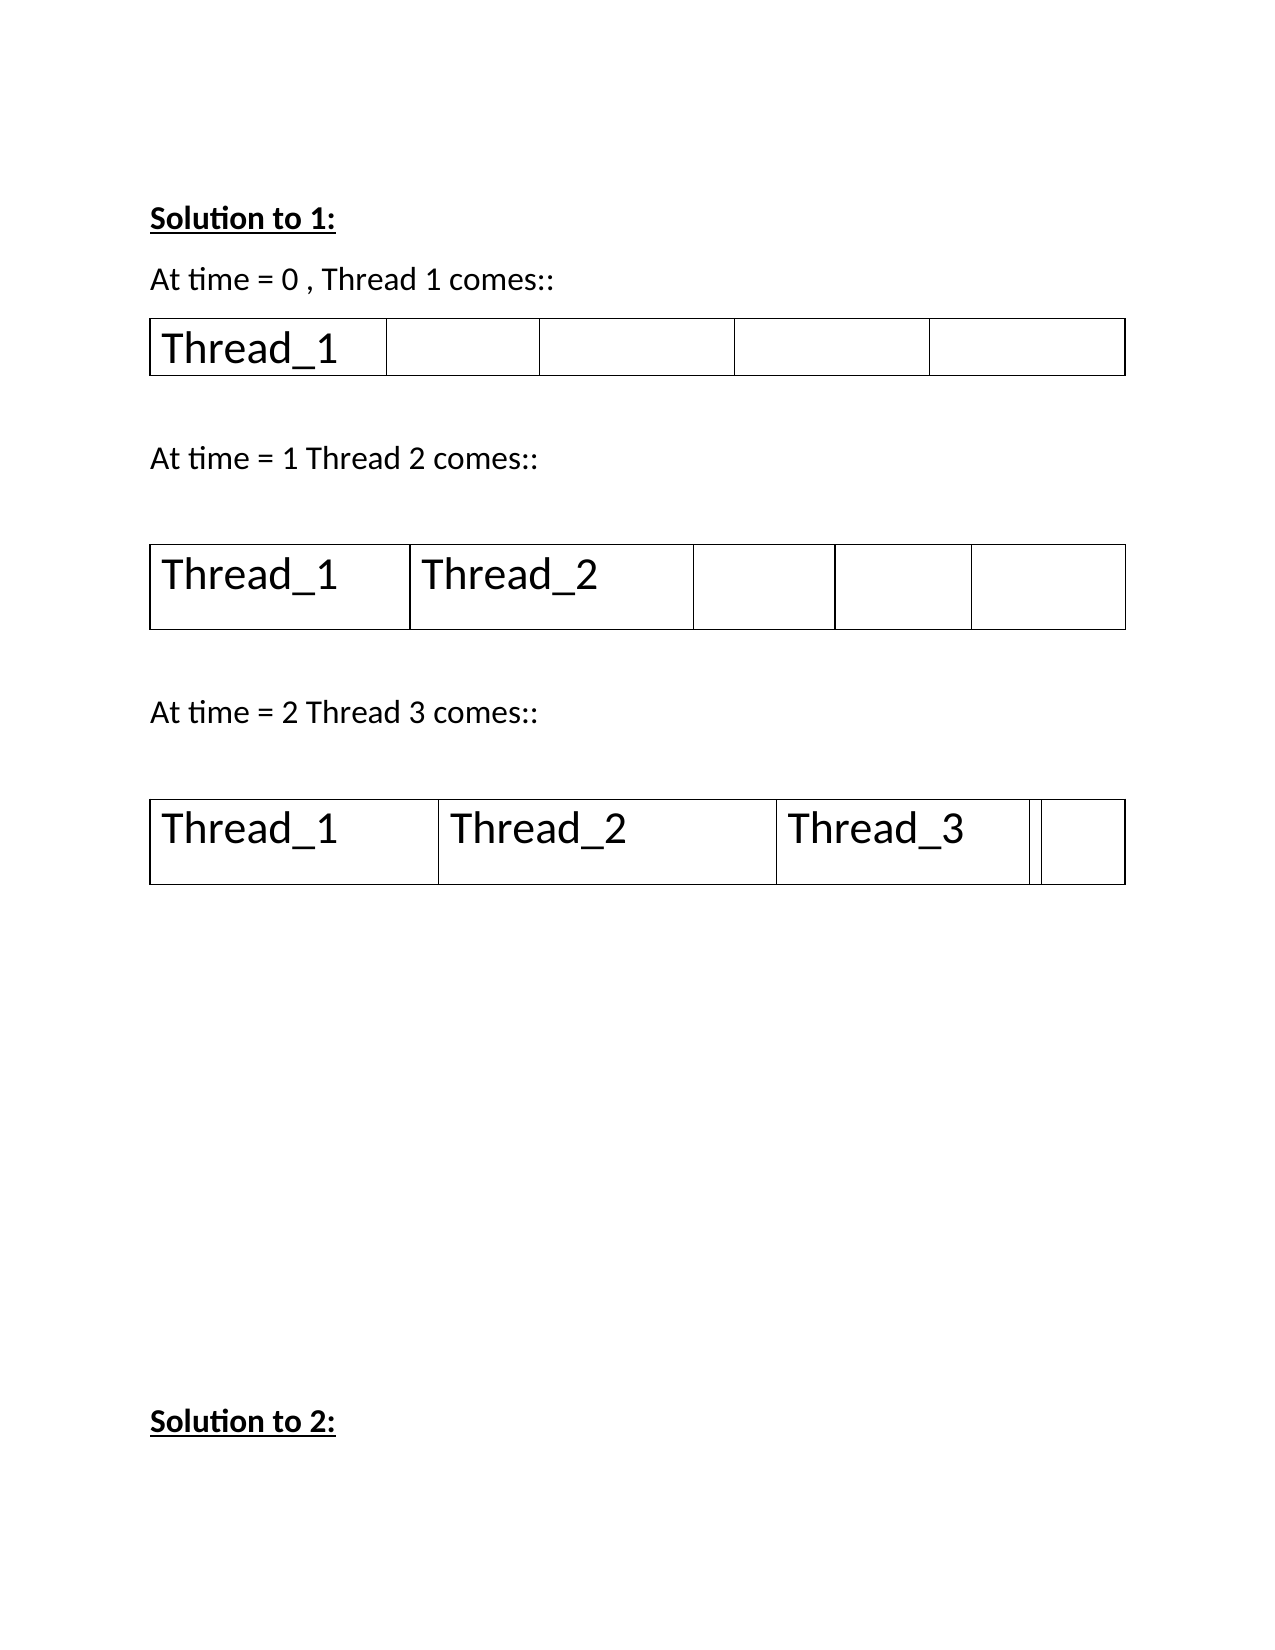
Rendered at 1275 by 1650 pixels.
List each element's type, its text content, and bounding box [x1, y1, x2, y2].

text Solution to 1: [150, 197, 1125, 238]
table_header Thread_3 [777, 800, 1029, 883]
table_header Thread_1 [151, 319, 386, 375]
table_header Thread_1 [151, 545, 409, 629]
text At time = 0 , Thread 1 comes:: [150, 257, 1125, 298]
table_header [735, 319, 929, 375]
text At time = 2 Thread 3 comes:: [150, 691, 1125, 732]
table_header [972, 545, 1125, 629]
table_header [1030, 800, 1041, 883]
table_header [1042, 800, 1124, 883]
table_header [694, 545, 834, 629]
table_header [540, 319, 734, 375]
text Solution to 2: [150, 1400, 1125, 1441]
table_header Thread_1 [151, 800, 438, 883]
table_header [836, 545, 971, 629]
table_header Thread_2 [411, 545, 693, 629]
table_header [387, 319, 539, 375]
table_header [930, 319, 1124, 375]
table_header Thread_2 [439, 800, 776, 883]
text At time = 1 Thread 2 comes:: [150, 437, 1125, 477]
